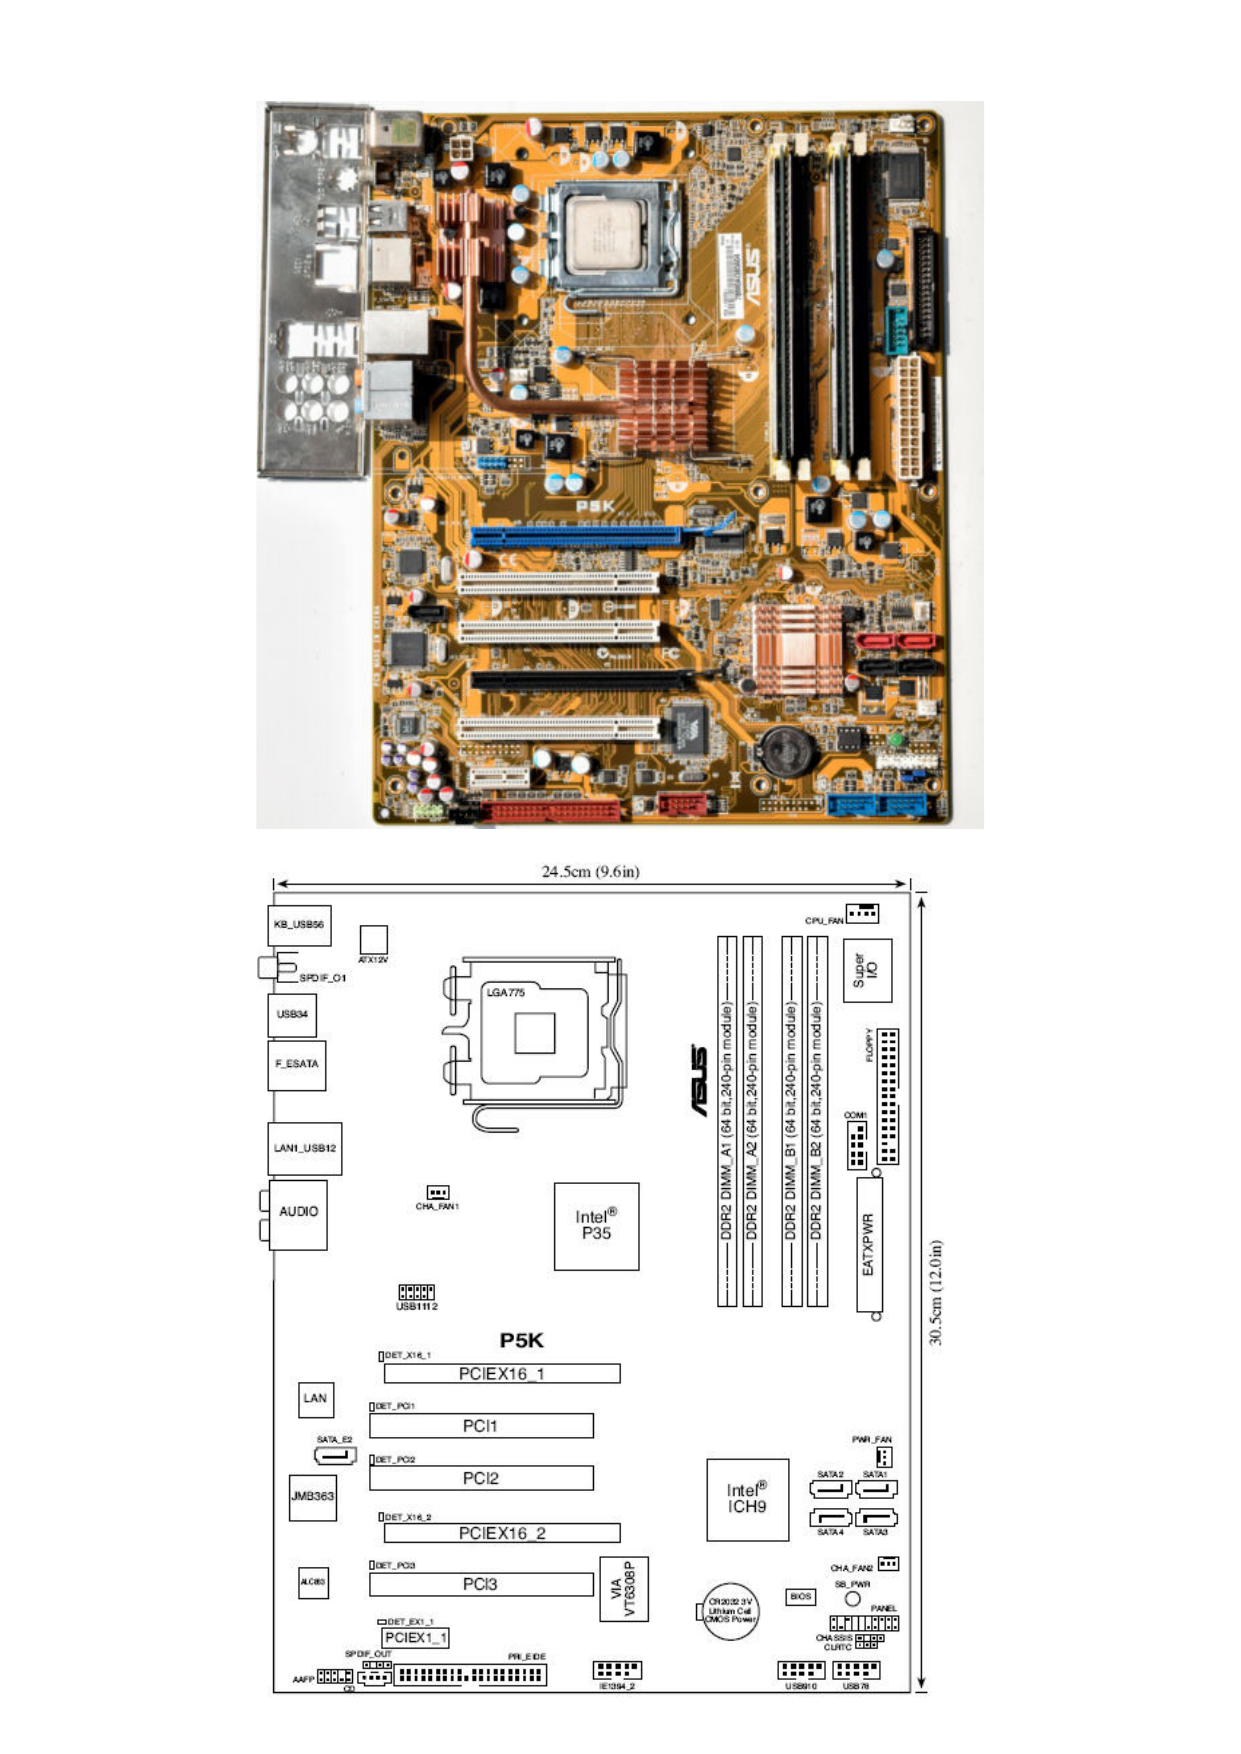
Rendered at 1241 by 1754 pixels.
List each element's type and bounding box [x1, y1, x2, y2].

picture [257, 862, 945, 1700]
picture [256, 101, 985, 829]
